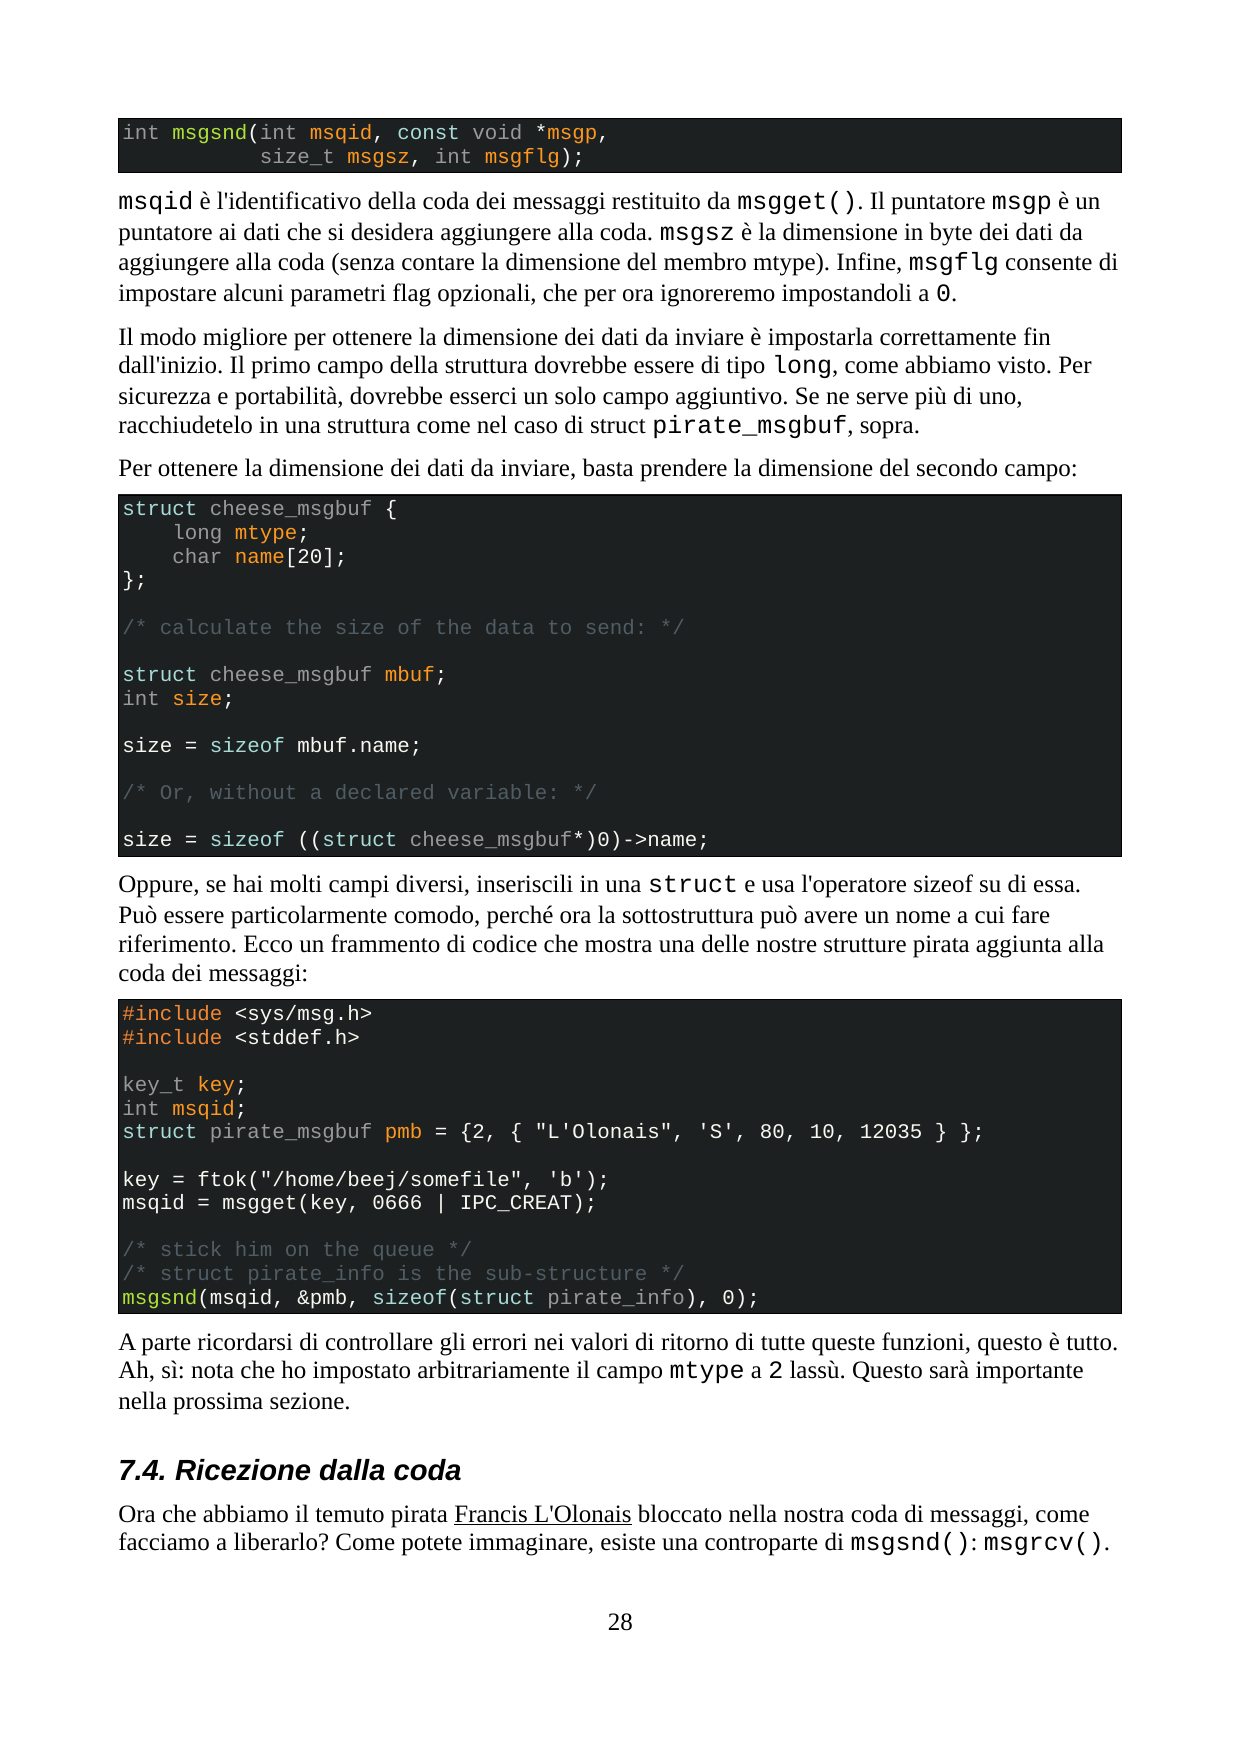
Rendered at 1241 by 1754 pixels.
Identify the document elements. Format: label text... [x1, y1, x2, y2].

text key = ftok("/home/beej/somefile", 'b'); [119, 1164, 1121, 1188]
text int msgsnd(int msqid, const void *msgp, [119, 119, 1121, 142]
text char name[20]; [119, 542, 1121, 565]
text }; [119, 565, 1121, 589]
text A parte ricordarsi di controllare gli errori nei valori di ritorno di tutte queste funzioni, questo è tutto. Ah, sì: nota che ho impostato arbitrariamente il campo mtype a 2 lassù. Questo sarà importante nella prossima sezione. [118, 1327, 1122, 1415]
text Ora che abbiamo il temuto pirata Francis L'Olonais bloccato nella nostra coda di messaggi, come facciamo a liberarlo? Come potete immaginare, esiste una controparte di msgsnd(): msgrcv(). [118, 1499, 1122, 1558]
text size = sizeof mbuf.name; [119, 731, 1121, 754]
text struct cheese_msgbuf { [119, 496, 1121, 518]
text int msqid; [119, 1094, 1121, 1117]
text #include <stddef.h> [119, 1023, 1121, 1046]
text /* calculate the size of the data to send: */ [119, 613, 1121, 636]
text key_t key; [119, 1070, 1121, 1094]
text msgsnd(msqid, &pmb, sizeof(struct pirate_info), 0); [119, 1283, 1121, 1313]
text size = sizeof ((struct cheese_msgbuf*)0)->name; [119, 826, 1121, 856]
text #include <sys/msg.h> [119, 1000, 1121, 1023]
text /* struct pirate_info is the sub-structure */ [119, 1259, 1121, 1283]
text msqid = msgget(key, 0666 | IPC_CREAT); [119, 1188, 1121, 1212]
text Oppure, se hai molti campi diversi, inseriscili in una struct e usa l'operatore sizeof su di essa. Può essere particolarmente comodo, perché ora la sottostruttura può avere un nome a cui fare riferimento. Ecco un frammento di codice che mostra una delle nostre strutture pirata aggiunta alla coda dei messaggi: [118, 869, 1122, 987]
text long mtype; [119, 518, 1121, 542]
subtitle Ricezione dalla coda [118, 1453, 1122, 1486]
text int size; [119, 684, 1121, 707]
text size_t msgsz, int msgflg); [119, 142, 1121, 172]
text /* Or, without a declared variable: */ [119, 778, 1121, 802]
text /* stick him on the queue */ [119, 1236, 1121, 1259]
text Per ottenere la dimensione dei dati da inviare, basta prendere la dimensione del secondo campo: [118, 453, 1122, 482]
text Il modo migliore per ottenere la dimensione dei dati da inviare è impostarla correttamente fin dall'inizio. Il primo campo della struttura dovrebbe essere di tipo long, come abbiamo visto. Per sicurezza e portabilità, dovrebbe esserci un solo campo aggiuntivo. Se ne serve più di uno, racchiudetelo in una struttura come nel caso di struct pirate_msgbuf, sopra. [118, 322, 1122, 441]
text msqid è l'identificativo della coda dei messaggi restituito da msgget(). Il puntatore msgp è un puntatore ai dati che si desidera aggiungere alla coda. msgsz è la dimensione in byte dei dati da aggiungere alla coda (senza contare la dimensione del membro mtype). Infine, msgflg consente di impostare alcuni parametri flag opzionali, che per ora ignoreremo impostandoli a 0. [118, 186, 1122, 309]
text struct cheese_msgbuf mbuf; [119, 660, 1121, 684]
text struct pirate_msgbuf pmb = {2, { "L'Olonais", 'S', 80, 10, 12035 } }; [119, 1117, 1121, 1141]
